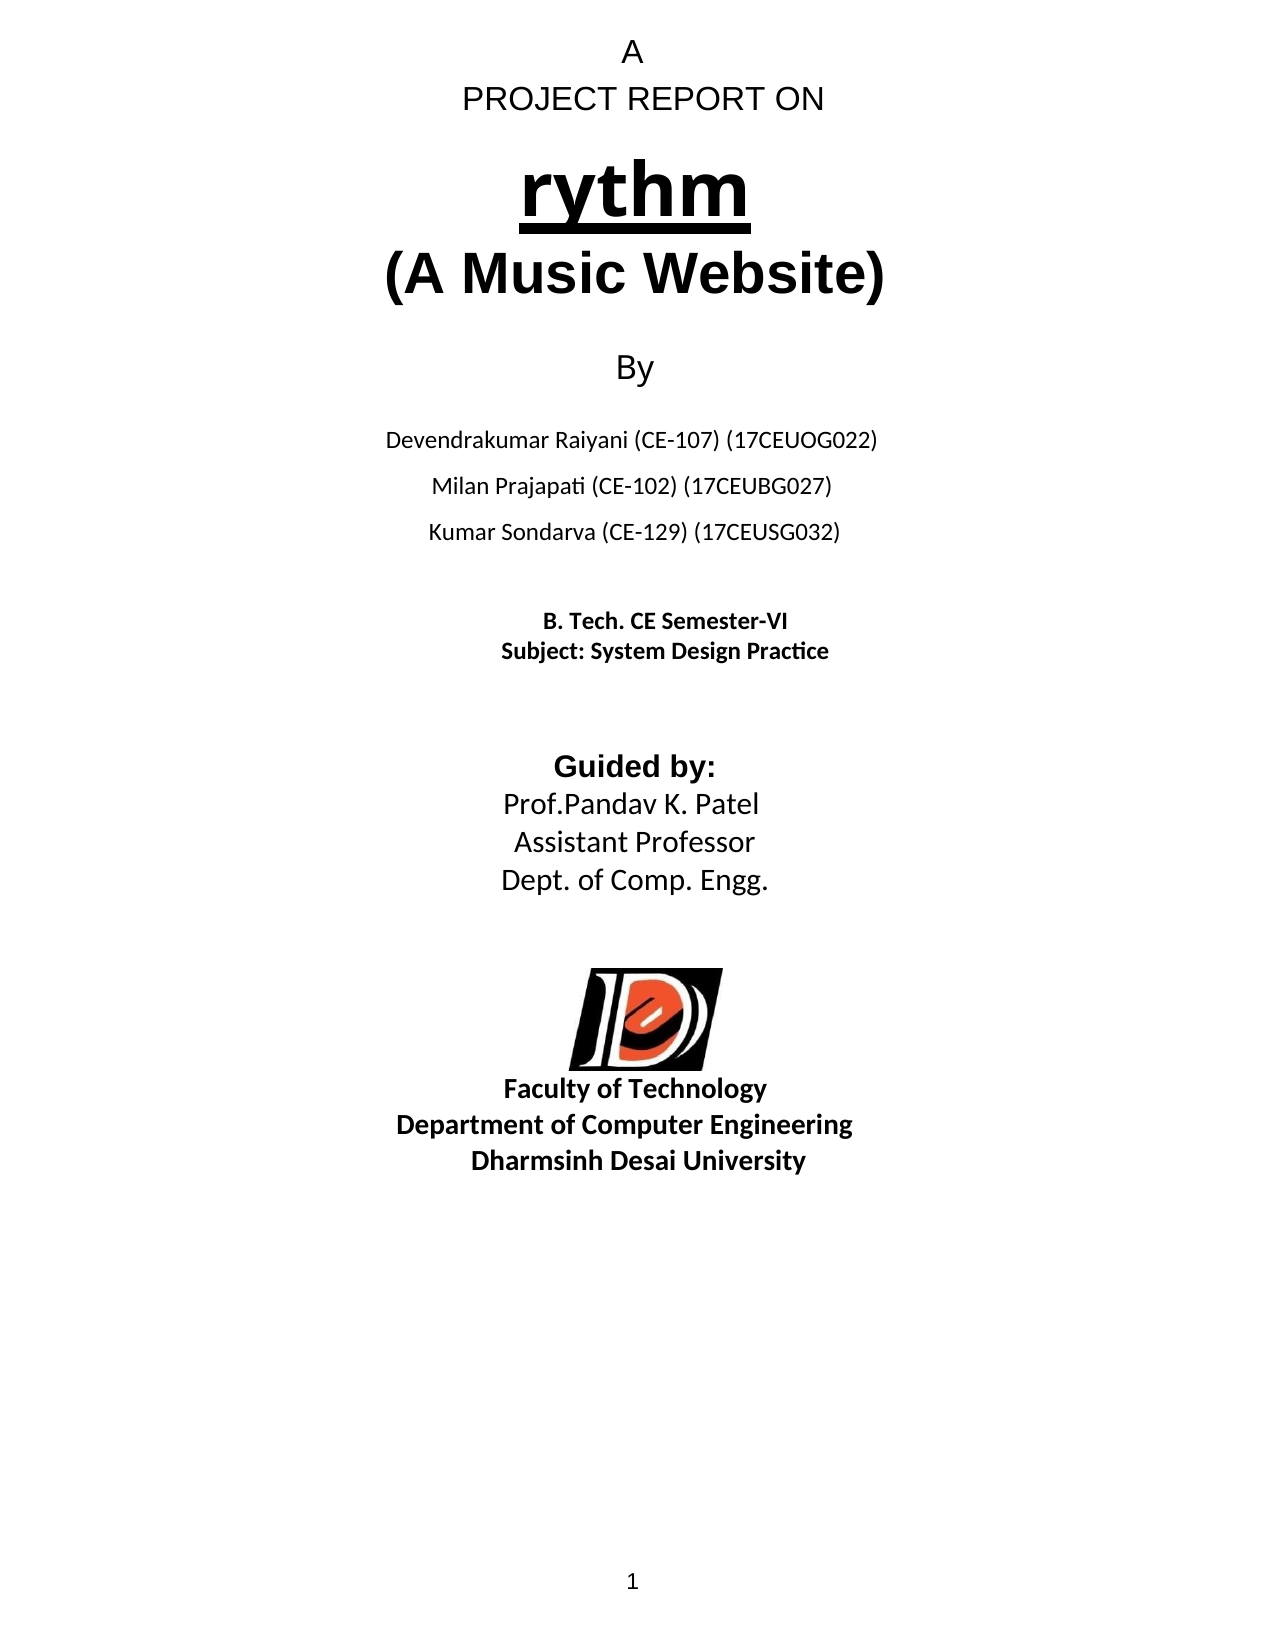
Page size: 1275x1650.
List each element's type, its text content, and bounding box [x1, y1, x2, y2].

text Faculty of Technology [289, 981, 884, 1106]
text Department of Computer Engineering [261, 1106, 884, 1142]
text B. Tech. CE Semester-VI [429, 605, 842, 636]
text Guided by: Prof.Pandav K. Patel [500, 748, 769, 822]
text By [264, 344, 1005, 389]
text Kumar Sondarva (CE-129) (17CEUSG032) [363, 516, 907, 546]
text Dharmsinh Desai University [289, 1142, 884, 1177]
text (A Music Website) [265, 239, 1005, 306]
text Assistant Professor Dept. of Comp. Engg. [500, 822, 769, 898]
text Milan Prajapati (CE-102) (17CEUBG027) [363, 470, 907, 500]
text rythm [265, 137, 1005, 239]
text PROJECT REPORT ON [271, 79, 1016, 117]
text Devendrakumar Raiyani (CE-107) (17CEUOG022) [363, 424, 907, 455]
subtitle A [139, 32, 1125, 71]
text Subject: System Design Practice [429, 636, 842, 666]
